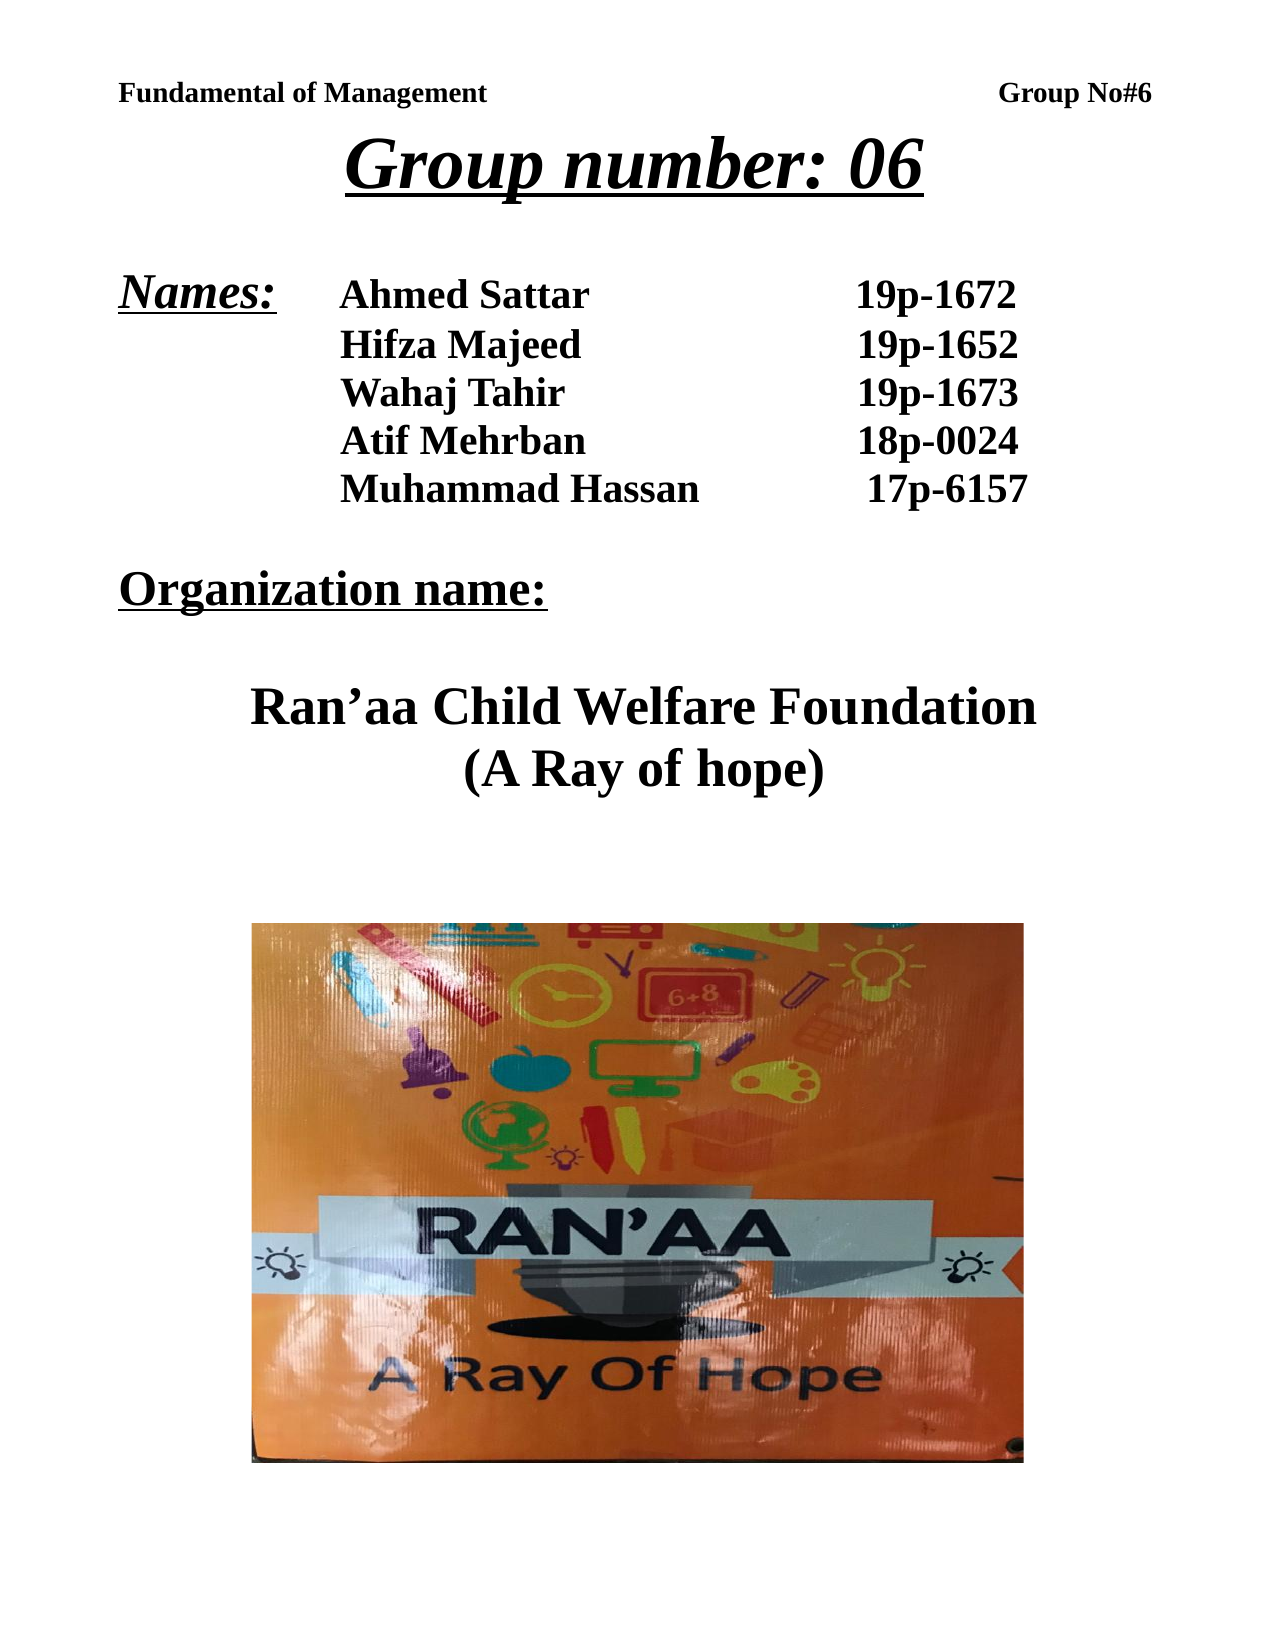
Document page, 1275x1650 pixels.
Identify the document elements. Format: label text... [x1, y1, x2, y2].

text Group number: 06 [118, 118, 1157, 204]
text Atif Mehrban 18p-0024 [118, 415, 1157, 463]
text Ran’aa Child Welfare Foundation (A Ray of hope) [118, 674, 1157, 798]
text Names: Ahmed Sattar 19p-1672 [118, 262, 1157, 319]
text Hifza Majeed 19p-1652 [118, 319, 1157, 367]
text Wahaj Tahir 19p-1673 [118, 367, 1157, 415]
text Organization name: [118, 559, 1157, 616]
text Muhammad Hassan 17p-6157 [118, 463, 1157, 511]
